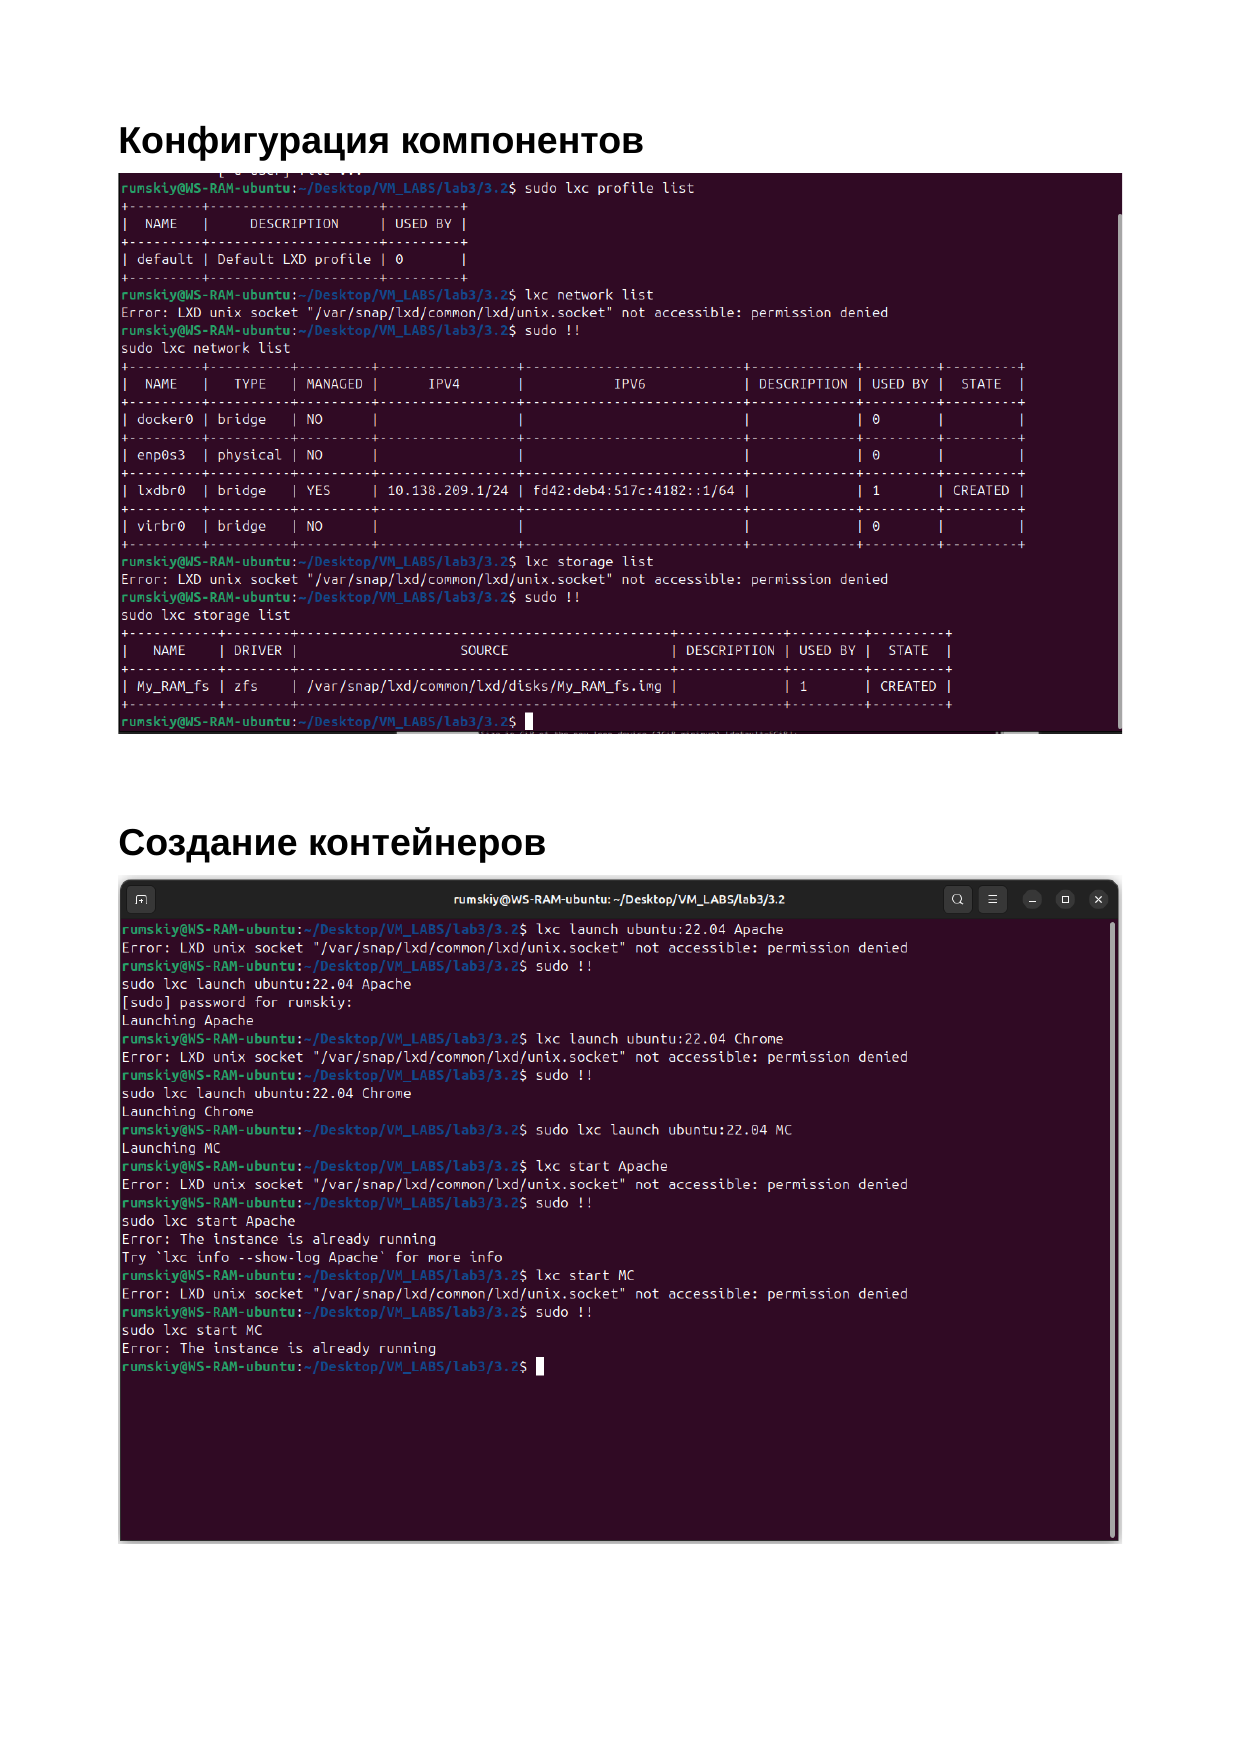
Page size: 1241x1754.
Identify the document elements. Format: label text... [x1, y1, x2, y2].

picture [118, 173, 1123, 734]
subtitle Конфигурация компонентов [118, 118, 1122, 161]
subtitle Создание контейнеров [118, 734, 1122, 863]
picture [118, 875, 1123, 1544]
